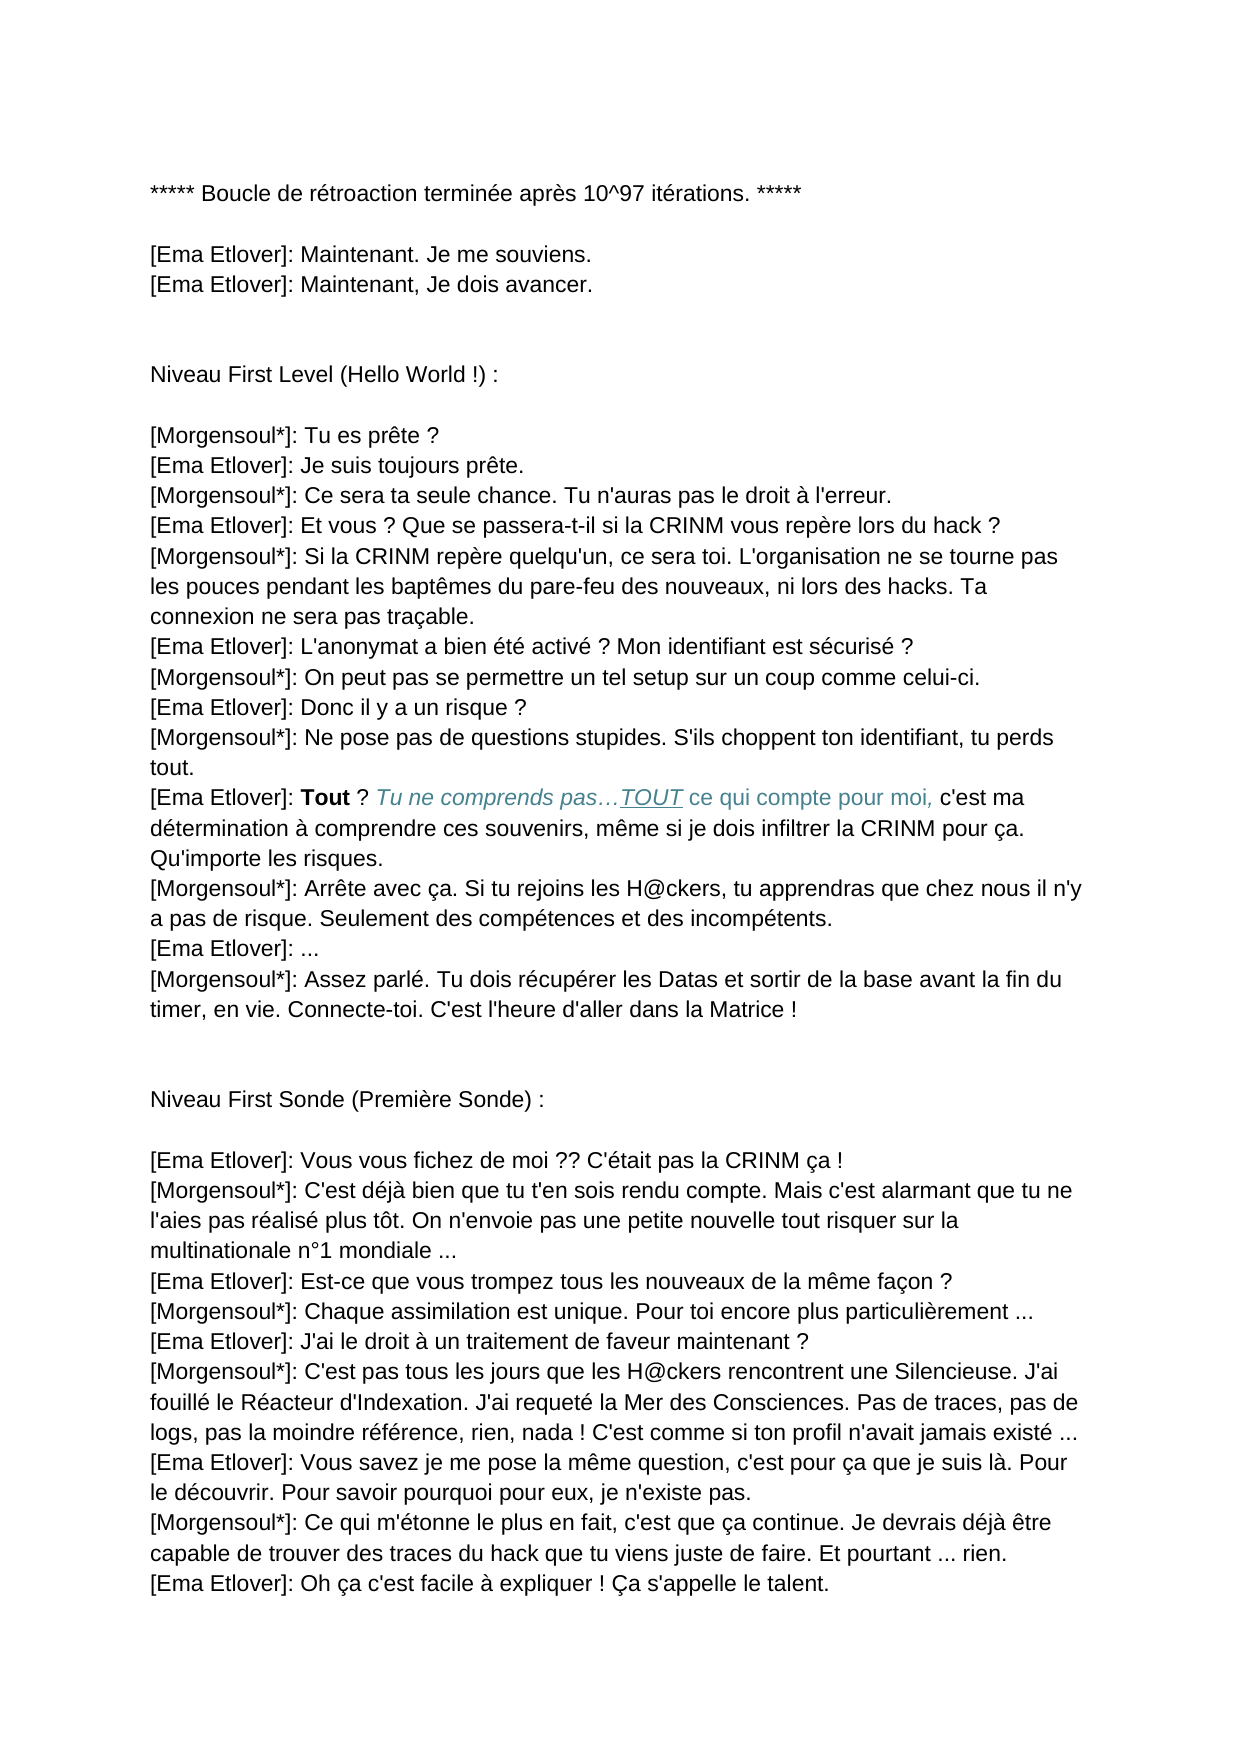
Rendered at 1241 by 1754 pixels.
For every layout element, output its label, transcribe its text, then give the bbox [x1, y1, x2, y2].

text [Ema Etlover]: Maintenant, Je dois avancer. [150, 271, 1090, 297]
text [Morgensoul*]: Ce sera ta seule chance. Tu n'auras pas le droit à l'erreur. [150, 482, 1090, 509]
text Niveau First Sonde (Première Sonde) : [150, 1086, 1090, 1113]
text [Ema Etlover]: Je suis toujours prête. [150, 452, 1090, 478]
text [Morgensoul*]: Arrête avec ça. Si tu rejoins les H@ckers, tu apprendras que chez nous il n'y a pas de risque. Seulement des compétences et des incompétents. [150, 875, 1090, 932]
text [Ema Etlover]: Et vous ? Que se passera-t-il si la CRINM vous repère lors du hack ? [150, 512, 1090, 539]
text [Morgensoul*]: Ne pose pas de questions stupides. S'ils choppent ton identifiant, tu perds tout. [150, 724, 1090, 781]
text [Ema Etlover]: Tout ? Tu ne comprends pas…TOUT ce qui compte pour moi, c'est ma détermination à comprendre ces souvenirs, même si je dois infiltrer la CRINM pour ça. Qu'importe les risques. [150, 784, 1090, 871]
text ***** Boucle de rétroaction terminée après 10^97 itérations. ***** [150, 180, 1090, 207]
text [Ema Etlover]: Vous vous fichez de moi ?? C'était pas la CRINM ça ! [150, 1147, 1090, 1173]
text [Ema Etlover]: Vous savez je me pose la même question, c'est pour ça que je suis là. Pour le découvrir. Pour savoir pourquoi pour eux, je n'existe pas. [150, 1449, 1090, 1506]
text [Morgensoul*]: On peut pas se permettre un tel setup sur un coup comme celui-ci. [150, 663, 1090, 690]
text [Ema Etlover]: J'ai le droit à un traitement de faveur maintenant ? [150, 1328, 1090, 1354]
text [Ema Etlover]: Donc il y a un risque ? [150, 694, 1090, 720]
text [Ema Etlover]: ... [150, 935, 1090, 962]
text [Morgensoul*]: Si la CRINM repère quelqu'un, ce sera toi. L'organisation ne se tourne pas les pouces pendant les baptêmes du pare-feu des nouveaux, ni lors des hacks. Ta connexion ne sera pas traçable. [150, 543, 1090, 629]
text [Morgensoul*]: C'est déjà bien que tu t'en sois rendu compte. Mais c'est alarmant que tu ne l'aies pas réalisé plus tôt. On n'envoie pas une petite nouvelle tout risquer sur la multinationale n°1 mondiale ... [150, 1177, 1090, 1264]
text [Ema Etlover]: Est-ce que vous trompez tous les nouveaux de la même façon ? [150, 1268, 1090, 1294]
text Niveau First Level (Hello World !) : [150, 361, 1090, 388]
text [Ema Etlover]: L'anonymat a bien été activé ? Mon identifiant est sécurisé ? [150, 633, 1090, 660]
text [Ema Etlover]: Maintenant. Je me souviens. [150, 241, 1090, 267]
text [Morgensoul*]: C'est pas tous les jours que les H@ckers rencontrent une Silencieuse. J'ai fouillé le Réacteur d'Indexation. J'ai requeté la Mer des Consciences. Pas de traces, pas de logs, pas la moindre référence, rien, nada ! C'est comme si ton profil n'avait jamais existé ... [150, 1358, 1090, 1445]
text [Morgensoul*]: Chaque assimilation est unique. Pour toi encore plus particulièrement ... [150, 1298, 1090, 1324]
text [Morgensoul*]: Ce qui m'étonne le plus en fait, c'est que ça continue. Je devrais déjà être capable de trouver des traces du hack que tu viens juste de faire. Et pourtant ... rien. [150, 1509, 1090, 1566]
text [Morgensoul*]: Tu es prête ? [150, 422, 1090, 448]
text [Morgensoul*]: Assez parlé. Tu dois récupérer les Datas et sortir de la base avant la fin du timer, en vie. Connecte-toi. C'est l'heure d'aller dans la Matrice ! [150, 966, 1090, 1022]
text [Ema Etlover]: Oh ça c'est facile à expliquer ! Ça s'appelle le talent. [150, 1570, 1090, 1596]
